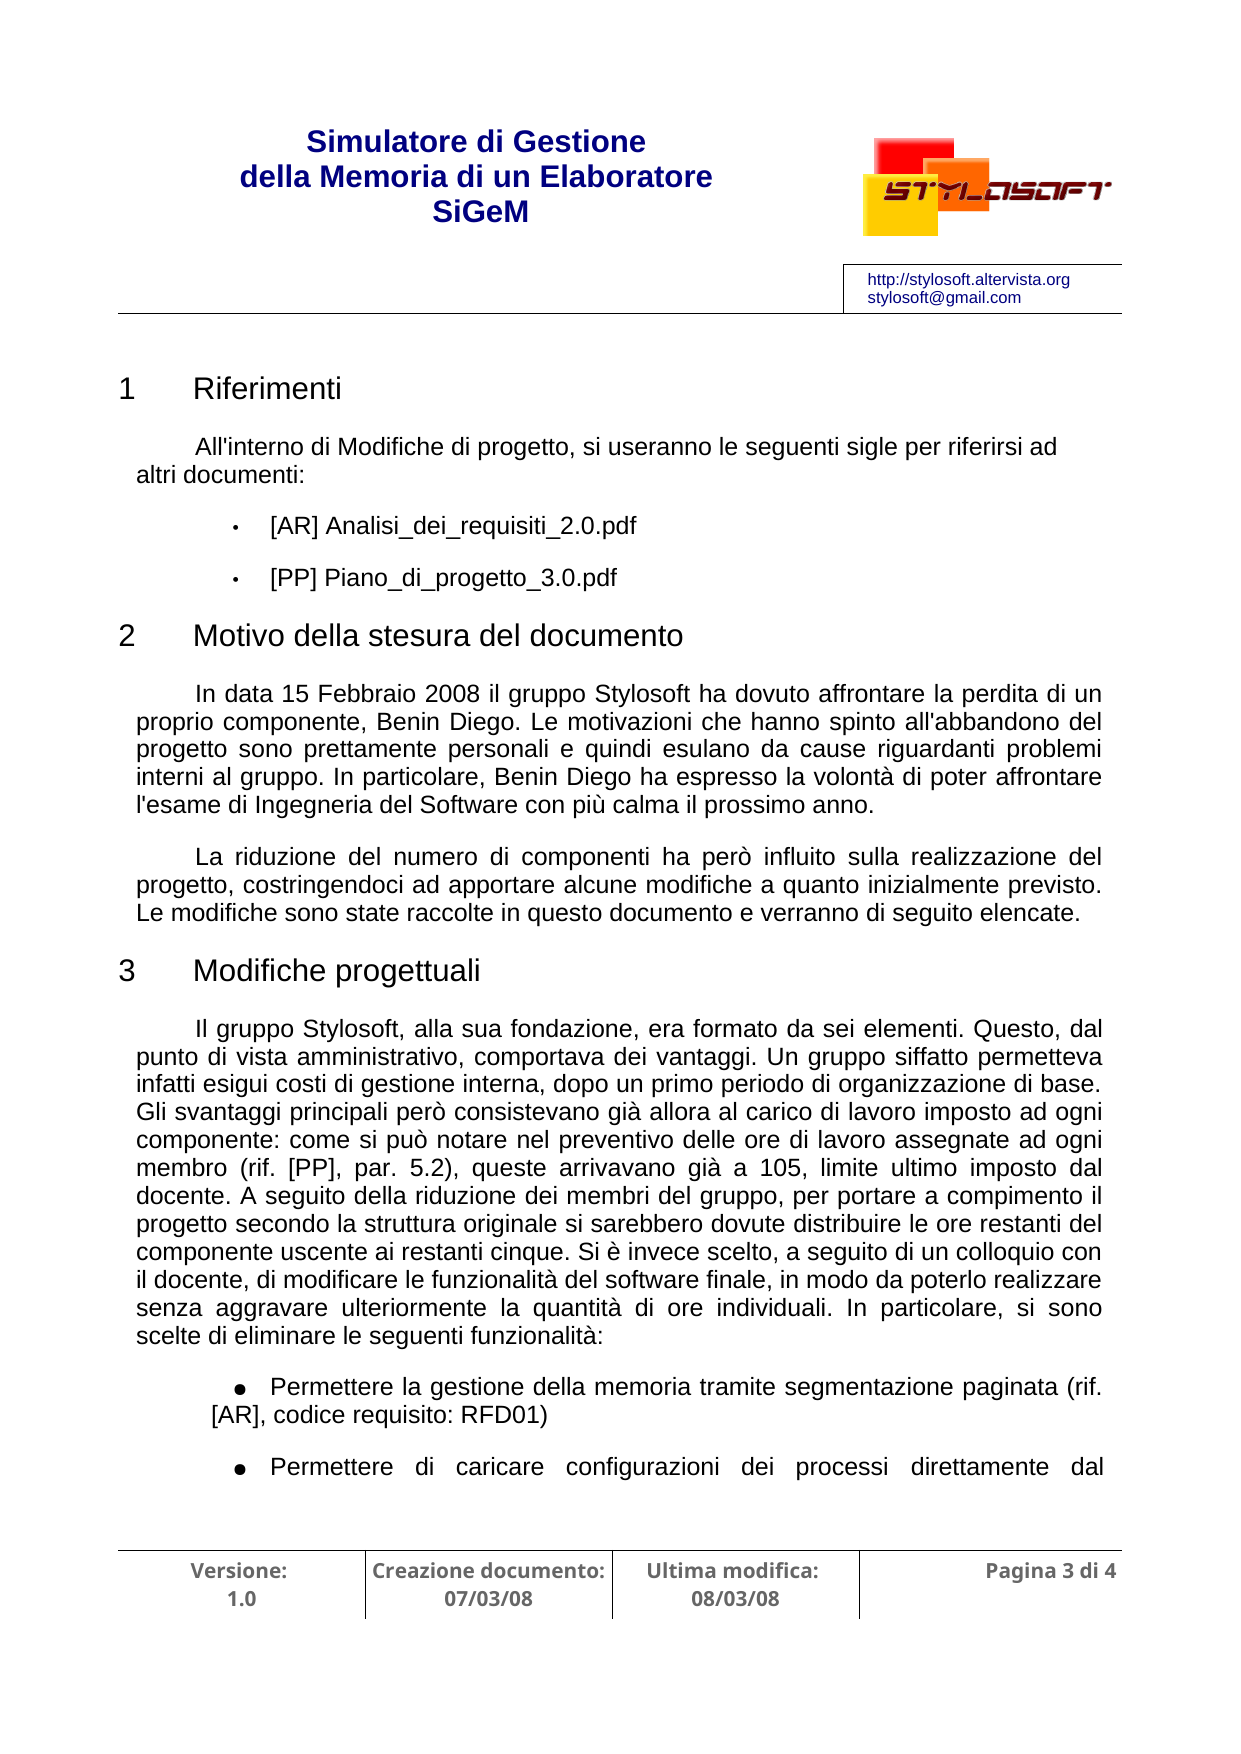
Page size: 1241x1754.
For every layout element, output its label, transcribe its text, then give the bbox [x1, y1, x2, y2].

subtitle Motivo della stesura del documento [118, 618, 1122, 653]
picture [848, 123, 1117, 247]
list Permettere la gestione della memoria tramite segmentazione paginata (rif. [AR], codice requisito: RFD01) [173, 1373, 1104, 1429]
list [AR] Analisi_dei_requisiti_2.0.pdf [173, 512, 1104, 540]
text In data 15 Febbraio 2008 il gruppo Stylosoft ha dovuto affrontare la perdita di un proprio componente, Benin Diego. Le motivazioni che hanno spinto all'abbandono del progetto sono prettamente personali e quindi esulano da cause riguardanti problemi interni al gruppo. In particolare, Benin Diego ha espresso la volontà di poter affrontare l'esame di Ingegneria del Software con più calma il prossimo anno. [136, 679, 1104, 819]
text All'interno di Modifiche di progetto, si useranno le seguenti sigle per riferirsi ad altri documenti: [136, 433, 1104, 488]
text La riduzione del numero di componenti ha però influito sulla realizzazione del progetto, costringendoci ad apportare alcune modifiche a quanto inizialmente previsto. Le modifiche sono state raccolte in questo documento e verranno di seguito elencate. [136, 843, 1104, 926]
subtitle Riferimenti [118, 371, 1122, 406]
list Permettere di caricare configurazioni dei processi direttamente dal [173, 1452, 1104, 1480]
subtitle Modifiche progettuali [118, 953, 1122, 988]
text Il gruppo Stylosoft, alla sua fondazione, era formato da sei elementi. Questo, dal punto di vista amministrativo, comportava dei vantaggi. Un gruppo siffatto permetteva infatti esigui costi di gestione interna, dopo un primo periodo di organizzazione di base. Gli svantaggi principali però consistevano già allora al carico di lavoro imposto ad ogni componente: come si può notare nel preventivo delle ore di lavoro assegnate ad ogni membro (rif. [PP], par. 5.2), queste arrivavano già a 105, limite ultimo imposto dal docente. A seguito della riduzione dei membri del gruppo, per portare a compimento il progetto secondo la struttura originale si sarebbero dovute distribuire le ore restanti del componente uscente ai restanti cinque. Si è invece scelto, a seguito di un colloquio con il docente, di modificare le funzionalità del software finale, in modo da poterlo realizzare senza aggravare ulteriormente la quantità di ore individuali. In particolare, si sono scelte di eliminare le seguenti funzionalità: [136, 1014, 1104, 1349]
list [PP] Piano_di_progetto_3.0.pdf [173, 563, 1104, 591]
